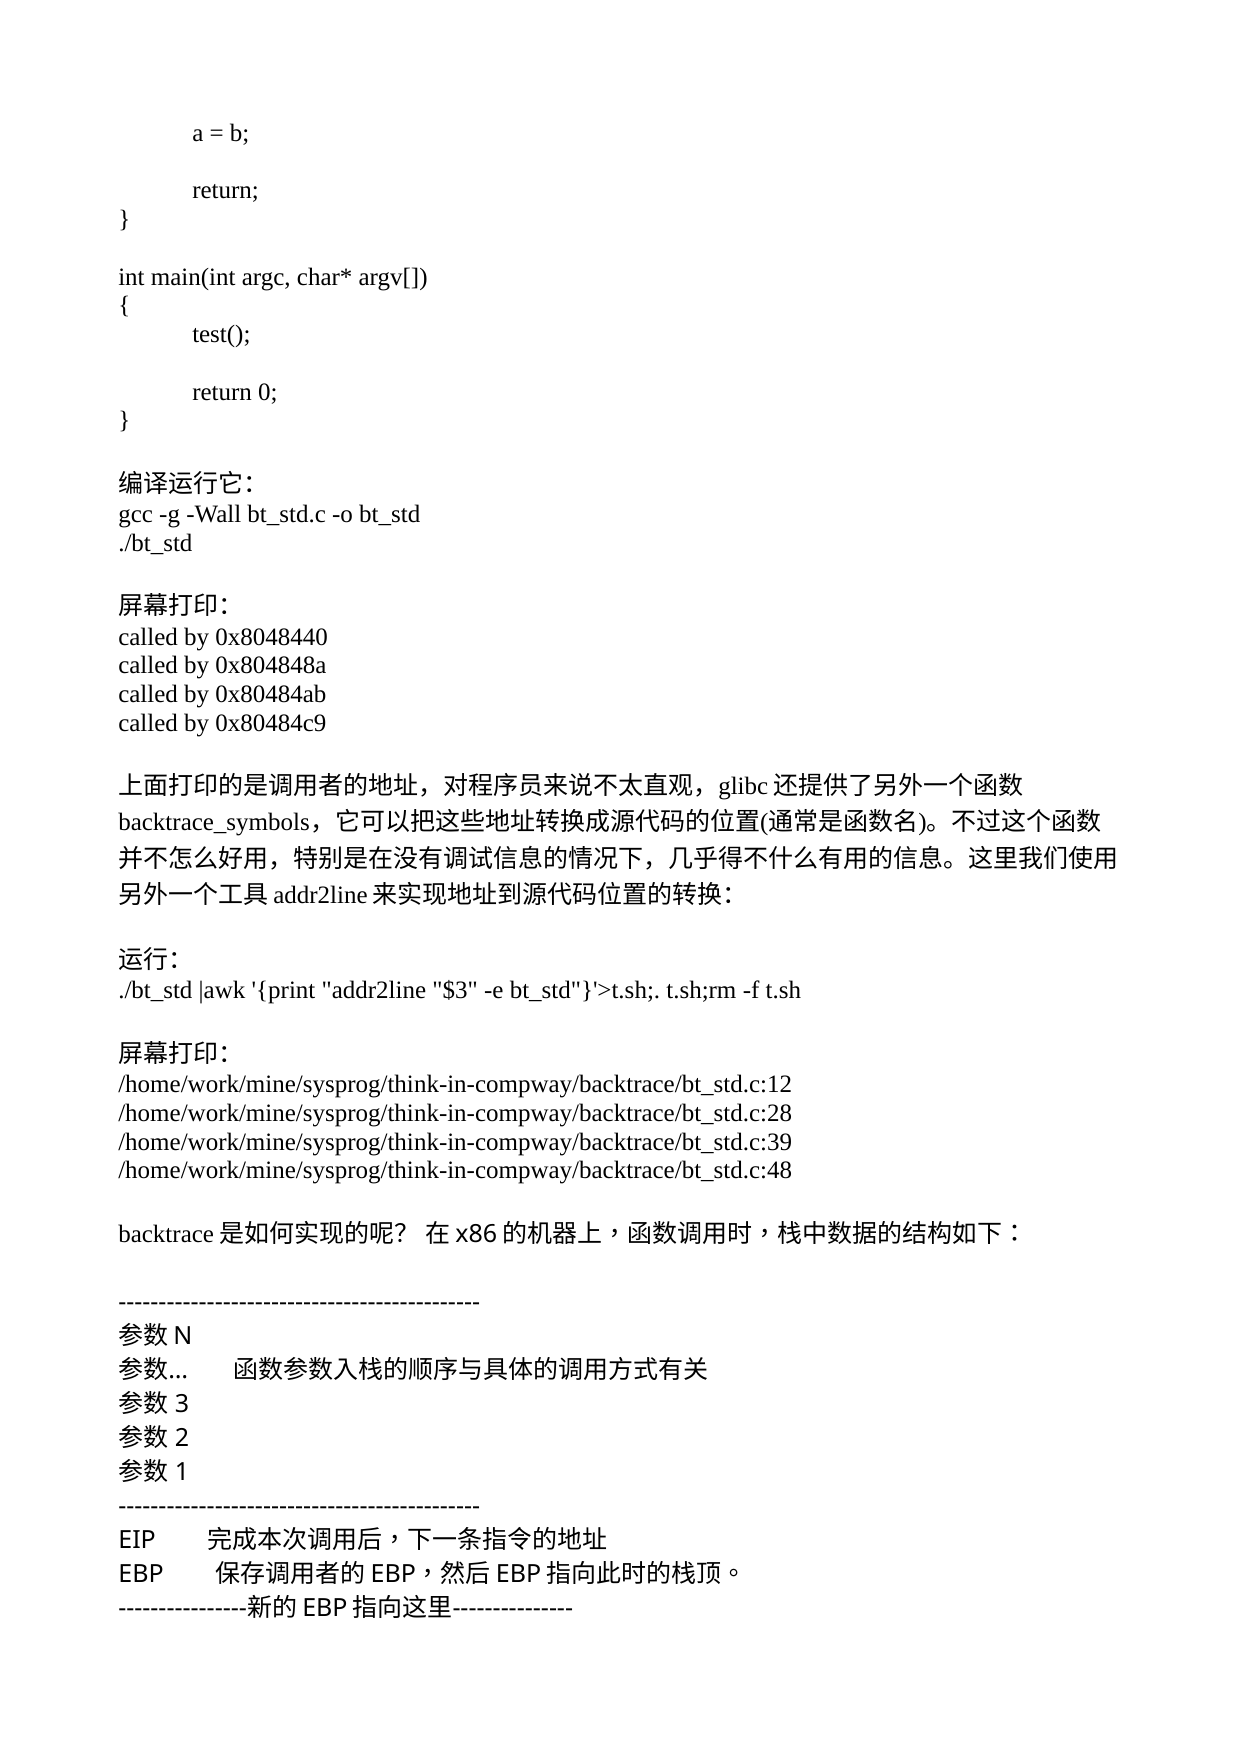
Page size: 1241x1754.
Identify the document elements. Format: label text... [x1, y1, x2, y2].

text --------------------------------------------- [118, 1283, 1122, 1317]
text EIP 完成本次调用后，下一条指令的地址 [118, 1522, 1122, 1556]
text int main(int argc, char* argv[]) [118, 262, 1122, 291]
text called by 0x804848a [118, 651, 1122, 679]
text return 0; [118, 377, 1122, 406]
text 上面打印的是调用者的地址，对程序员来说不太直观，glibc还提供了另外一个函数backtrace_symbols，它可以把这些地址转换成源代码的位置(通常是函数名)。不过这个函数并不怎么好用，特别是在没有调试信息的情况下，几乎得不什么有用的信息。这里我们使用另外一个工具addr2line来实现地址到源代码位置的转换： [118, 766, 1122, 911]
text /home/work/mine/sysprog/think-in-compway/backtrace/bt_std.c:12 [118, 1069, 1122, 1098]
text ./bt_std |awk '{print "addr2line "$3" -e bt_std"}'>t.sh;. t.sh;rm -f t.sh [118, 976, 1122, 1004]
text 编译运行它： [118, 463, 1122, 499]
text 屏幕打印： [118, 586, 1122, 622]
text test(); [118, 319, 1122, 348]
text EBP 保存调用者的EBP，然后EBP指向此时的栈顶。 [118, 1556, 1122, 1590]
text 参数 3 [118, 1386, 1122, 1420]
text /home/work/mine/sysprog/think-in-compway/backtrace/bt_std.c:48 [118, 1156, 1122, 1184]
text 运行： [118, 939, 1122, 976]
text ----------------新的EBP指向这里--------------- [118, 1590, 1122, 1624]
text 参数 2 [118, 1420, 1122, 1454]
text backtrace是如何实现的呢？ 在x86的机器上，函数调用时，栈中数据的结构如下： [118, 1213, 1122, 1249]
text } [118, 204, 1122, 233]
text ./bt_std [118, 528, 1122, 557]
text --------------------------------------------- [118, 1488, 1122, 1522]
text 参数… 函数参数入栈的顺序与具体的调用方式有关 [118, 1352, 1122, 1386]
text called by 0x80484ab [118, 679, 1122, 708]
text { [118, 291, 1122, 319]
text 参数N [118, 1317, 1122, 1352]
text /home/work/mine/sysprog/think-in-compway/backtrace/bt_std.c:39 [118, 1127, 1122, 1156]
text called by 0x8048440 [118, 622, 1122, 651]
text a = b; [118, 118, 1122, 147]
text gcc -g -Wall bt_std.c -o bt_std [118, 499, 1122, 528]
text called by 0x80484c9 [118, 708, 1122, 737]
text /home/work/mine/sysprog/think-in-compway/backtrace/bt_std.c:28 [118, 1098, 1122, 1127]
text 屏幕打印： [118, 1033, 1122, 1069]
text } [118, 406, 1122, 434]
text return; [118, 176, 1122, 204]
text 参数 1 [118, 1454, 1122, 1488]
